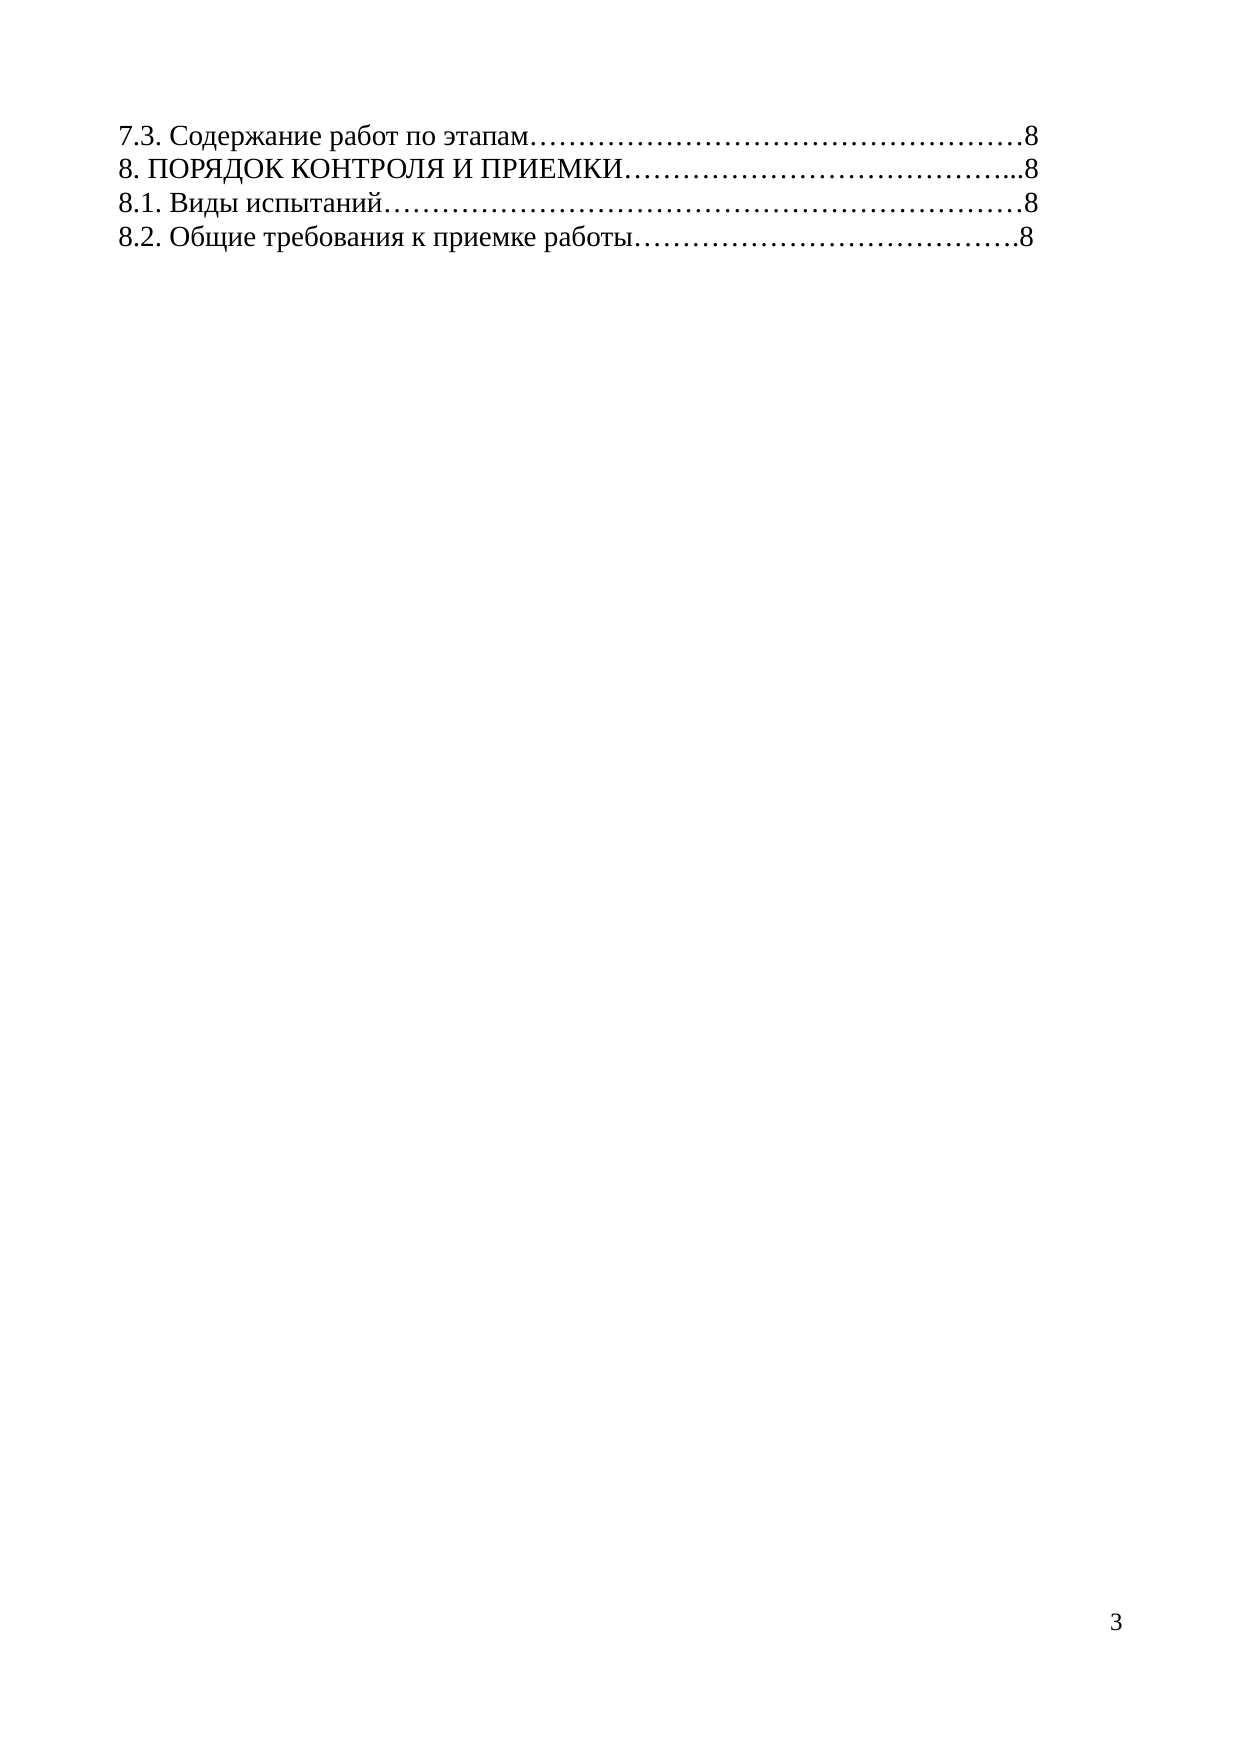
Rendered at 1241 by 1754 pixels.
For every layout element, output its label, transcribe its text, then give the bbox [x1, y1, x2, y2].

text 8. ПОРЯДОК КОНТРОЛЯ И ПРИЕМКИ…………………………………...8 [118, 152, 1093, 185]
text 8.2. Общие требования к приемке работы………………………………….8 [118, 219, 1093, 252]
text 8.1. Виды испытаний…………………………………………………………8 [118, 185, 1093, 219]
text 7.3. Содержание работ по этапам……………………………………………8 [118, 118, 1093, 152]
